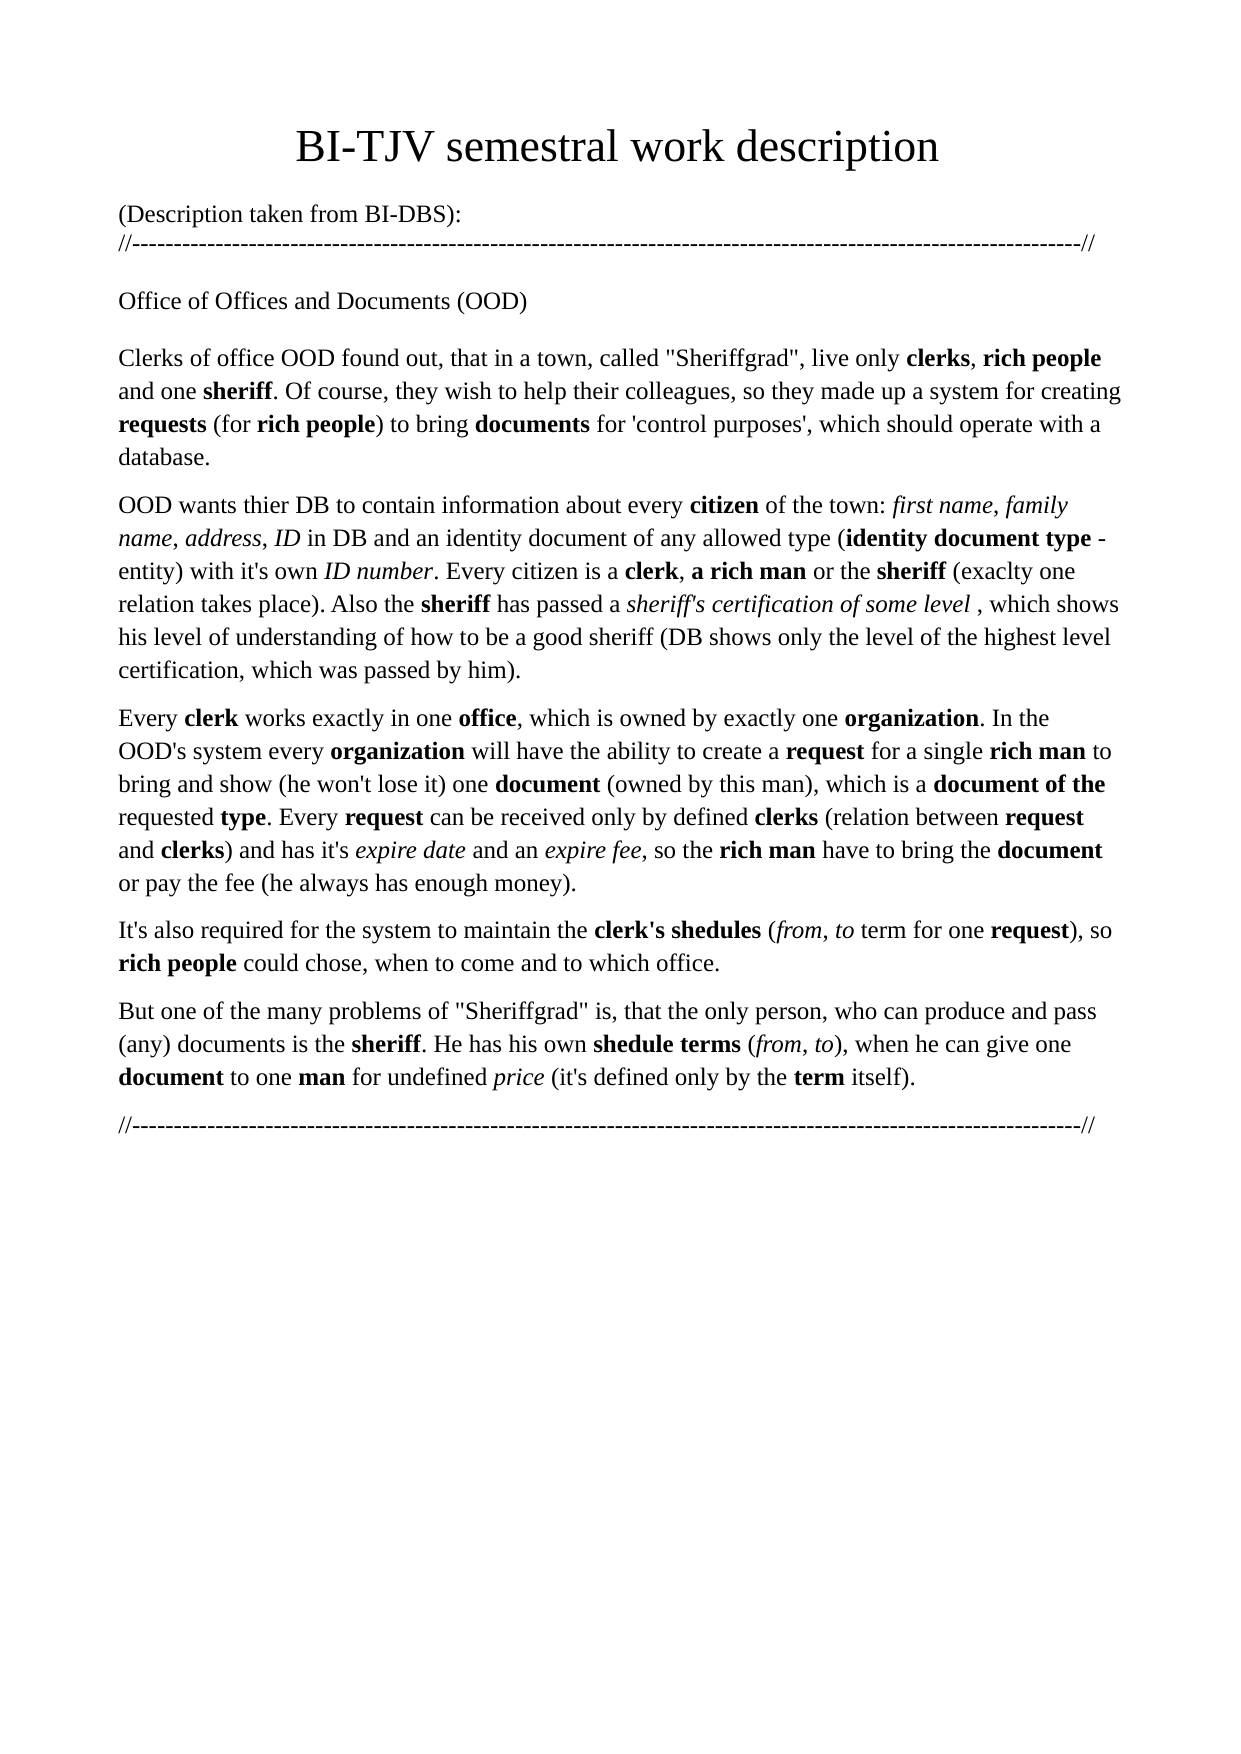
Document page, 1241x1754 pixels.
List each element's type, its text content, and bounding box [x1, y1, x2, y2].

text Every clerk works exactly in one office, which is owned by exactly one organization. In the OOD's system every organization will have the ability to create a request for a single rich man to bring and show (he won't lose it) one document (owned by this man), which is a document of the requested type. Every request can be received only by defined clerks (relation between request and clerks) and has it's expire date and an expire fee, so the rich man have to bring the document or pay the fee (he always has enough money). [118, 703, 1122, 897]
text Clerks of office OOD found out, that in a town, called "Sheriffgrad", live only clerks, rich people and one sheriff. Of course, they wish to help their colleagues, so they made up a system for creating requests (for rich people) to bring documents for 'control purposes', which should operate with a database. [118, 343, 1122, 471]
text BI-TJV semestral work description [118, 118, 1122, 171]
text Office of Offices and Documents (OOD) [118, 286, 1122, 314]
text OOD wants thier DB to contain information about every citizen of the town: first name, family name, address, ID in DB and an identity document of any allowed type (identity document type - entity) with it's own ID number. Every citizen is a clerk, a rich man or the sheriff (exaclty one relation takes place). Also the sheriff has passed a sheriff's certification of some level , which shows his level of understanding of how to be a good sheriff (DB shows only the level of the highest level certification, which was passed by him). [118, 490, 1122, 684]
text (Description taken from BI-DBS): [118, 199, 1122, 228]
text //------------------------------------------------------------------------------------------------------------------// [118, 228, 1122, 257]
text //------------------------------------------------------------------------------------------------------------------// [118, 1110, 1122, 1138]
text It's also required for the system to maintain the clerk's shedules (from, to term for one request), so rich people could chose, when to come and to which office. [118, 915, 1122, 977]
text But one of the many problems of "Sheriffgrad" is, that the only person, who can produce and pass (any) documents is the sheriff. He has his own shedule terms (from, to), when he can give one document to one man for undefined price (it's defined only by the term itself). [118, 996, 1122, 1091]
